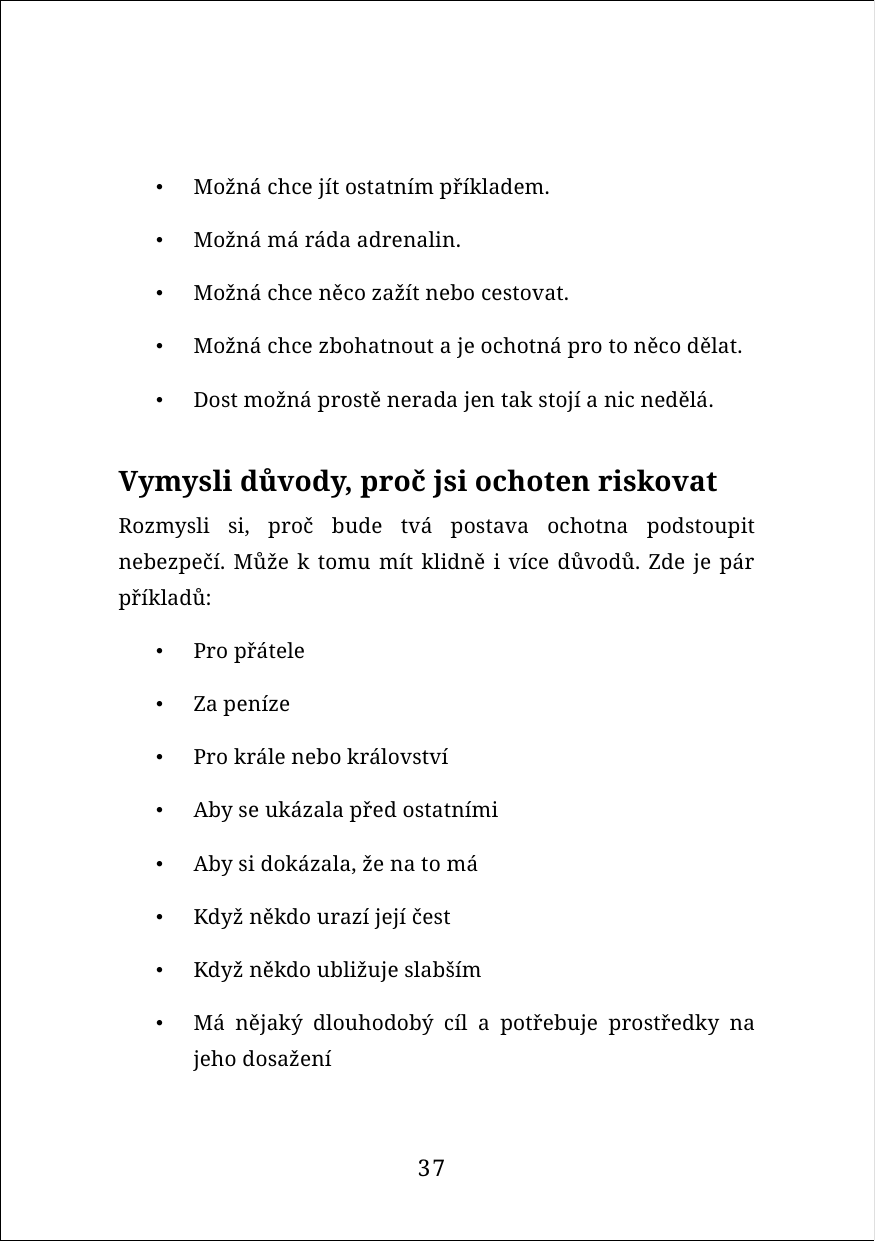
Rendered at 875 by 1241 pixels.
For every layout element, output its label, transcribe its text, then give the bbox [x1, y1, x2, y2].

list Pro přátele [156, 636, 756, 664]
list Má nějaký dlouhodobý cíl a potřebuje prostředky na jeho dosažení [156, 1008, 756, 1072]
list Aby se ukázala před ostatními [156, 796, 756, 824]
list Dost možná prostě nerada jen tak stojí a nic nedělá. [156, 385, 756, 413]
list Možná chce zbohatnout a je ochotná pro to něco dělat. [156, 331, 756, 360]
list Aby si dokázala, že na to má [156, 849, 756, 877]
list Když někdo urazí její čest [156, 902, 756, 931]
text Rozmysli si, proč bude tvá postava ochotna podstoupit nebezpečí. Může k tomu mít klidně i více důvodů. Zde je pár příkladů: [118, 512, 756, 611]
list Možná má ráda adrenalin. [156, 225, 756, 253]
list Když někdo ubližuje slabším [156, 955, 756, 984]
list Možná chce něco zažít nebo cestovat. [156, 278, 756, 307]
list Možná chce jít ostatním příkladem. [156, 172, 756, 200]
list Pro krále nebo království [156, 742, 756, 771]
list Za peníze [156, 689, 756, 718]
subtitle Vymysli důvody, proč jsi ochoten riskovat [118, 462, 756, 500]
